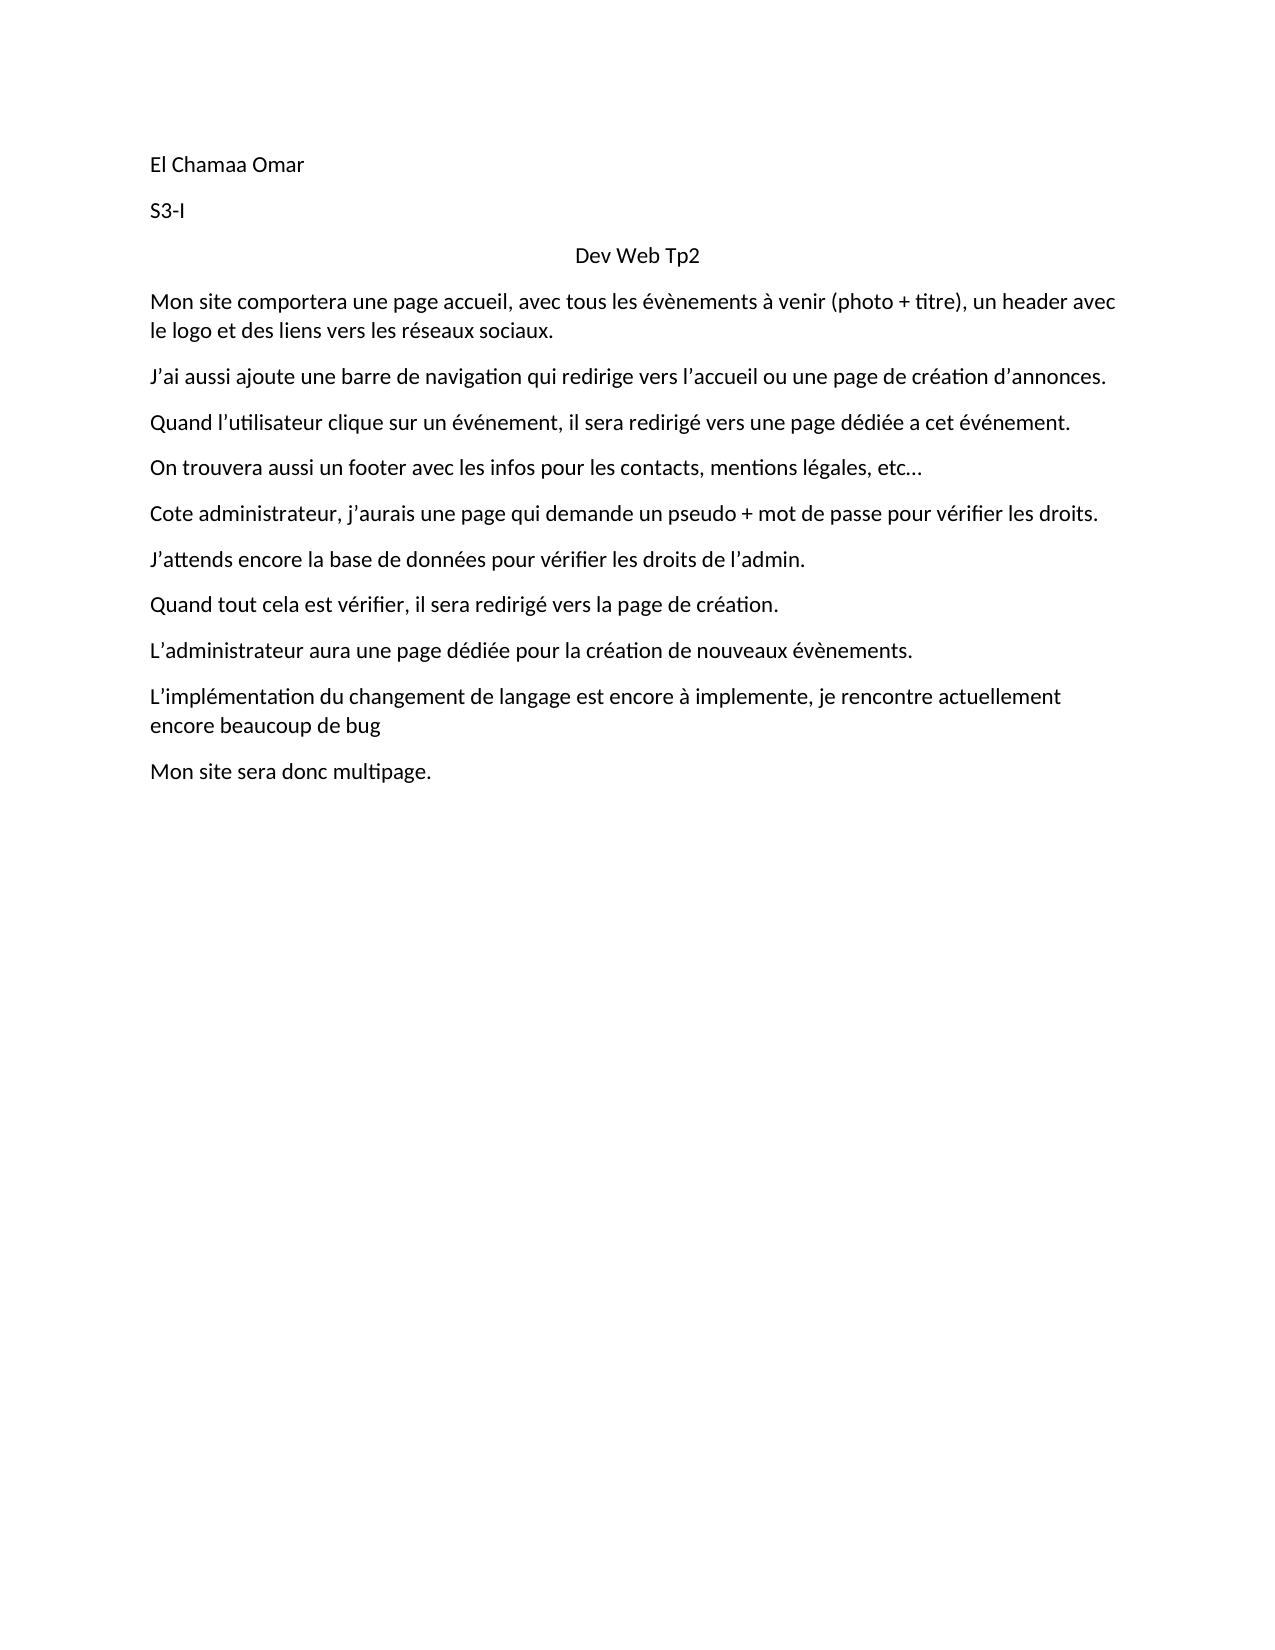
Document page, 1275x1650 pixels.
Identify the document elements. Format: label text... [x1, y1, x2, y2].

text On trouvera aussi un footer avec les infos pour les contacts, mentions légales, etc… [150, 453, 1125, 481]
text Cote administrateur, j’aurais une page qui demande un pseudo + mot de passe pour vérifier les droits. [150, 499, 1125, 527]
text Mon site sera donc multipage. [150, 757, 1125, 785]
text J’ai aussi ajoute une barre de navigation qui redirige vers l’accueil ou une page de création d’annonces. [150, 362, 1125, 390]
text Mon site comportera une page accueil, avec tous les évènements à venir (photo + titre), un header avec le logo et des liens vers les réseaux sociaux. [150, 287, 1125, 344]
text L’implémentation du changement de langage est encore à implemente, je rencontre actuellement encore beaucoup de bug [150, 682, 1125, 739]
text S3-I [150, 196, 1125, 224]
text Quand l’utilisateur clique sur un événement, il sera redirigé vers une page dédiée a cet événement. [150, 408, 1125, 436]
text L’administrateur aura une page dédiée pour la création de nouveaux évènements. [150, 636, 1125, 664]
text El Chamaa Omar [150, 150, 1125, 178]
text Quand tout cela est vérifier, il sera redirigé vers la page de création. [150, 591, 1125, 619]
text Dev Web Tp2 [150, 241, 1125, 269]
text J’attends encore la base de données pour vérifier les droits de l’admin. [150, 545, 1125, 573]
